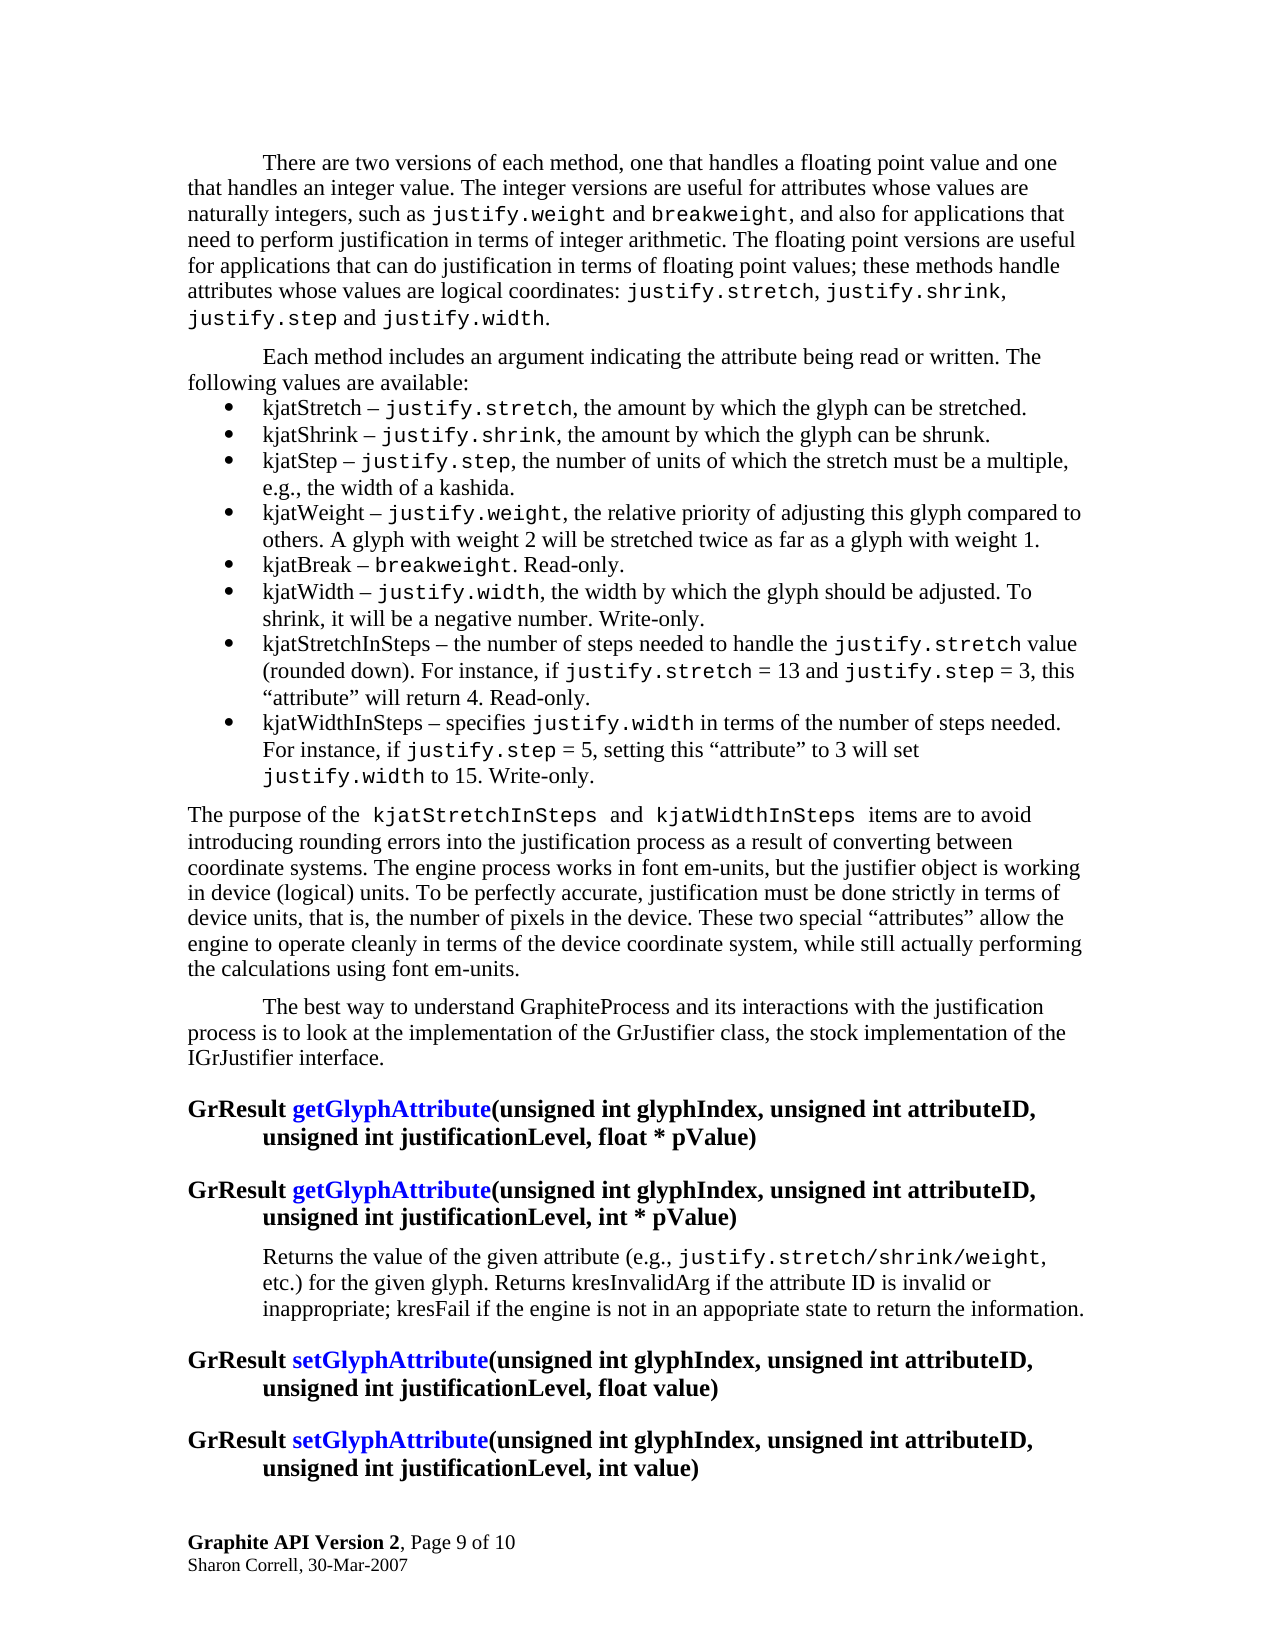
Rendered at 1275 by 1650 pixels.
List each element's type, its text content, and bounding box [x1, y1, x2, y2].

text The purpose of the kjatStretchInSteps and kjatWidthInSteps items are to avoid introducing rounding errors into the justification process as a result of converting between coordinate systems. The engine process works in font em-units, but the justifier object is working in device (logical) units. To be perfectly accurate, justification must be done strictly in terms of device units, that is, the number of pixels in the device. These two special “attributes” allow the engine to operate cleanly in terms of the device coordinate system, while still actually performing the calculations using font em-units. [187, 802, 1087, 982]
text GrResult setGlyphAttribute(unsigned int glyphIndex, unsigned int attributeID, unsigned int justificationLevel, float value) [187, 1346, 1087, 1402]
text GrResult getGlyphAttribute(unsigned int glyphIndex, unsigned int attributeID, unsigned int justificationLevel, float * pValue) [187, 1095, 1087, 1151]
text There are two versions of each method, one that handles a floating point value and one that handles an integer value. The integer versions are useful for attributes whose values are naturally integers, such as justify.weight and breakweight, and also for applications that need to perform justification in terms of integer arithmetic. The floating point versions are useful for applications that can do justification in terms of floating point values; these methods handle attributes whose values are logical coordinates: justify.stretch, justify.shrink, justify.step and justify.width. [187, 150, 1087, 332]
text GrResult setGlyphAttribute(unsigned int glyphIndex, unsigned int attributeID, unsigned int justificationLevel, int value) [187, 1427, 1087, 1482]
text Each method includes an argument indicating the attribute being read or written. The following values are available: [187, 344, 1087, 395]
list kjatStep – justify.step, the number of units of which the stretch must be a multiple, e.g., the width of a kashida. [225, 448, 1087, 500]
list kjatBreak – breakweight. Read-only. [225, 552, 1087, 579]
list kjatWidthInSteps – specifies justify.width in terms of the number of steps needed. For instance, if justify.step = 5, setting this “attribute” to 3 will set justify.width to 15. Write-only. [225, 710, 1087, 790]
text Returns the value of the given attribute (e.g., justify.stretch/shrink/weight, etc.) for the given glyph. Returns kresInvalidArg if the attribute ID is invalid or inappropriate; kresFail if the engine is not in an appopriate state to return the information. [262, 1244, 1087, 1321]
list kjatStretch – justify.stretch, the amount by which the glyph can be stretched. [225, 395, 1087, 422]
text GrResult getGlyphAttribute(unsigned int glyphIndex, unsigned int attributeID, unsigned int justificationLevel, int * pValue) [187, 1176, 1087, 1231]
list kjatWidth – justify.width, the width by which the glyph should be adjusted. To shrink, it will be a negative number. Write-only. [225, 579, 1087, 631]
list kjatStretchInSteps – the number of steps needed to handle the justify.stretch value (rounded down). For instance, if justify.stretch = 13 and justify.step = 3, this “attribute” will return 4. Read-only. [225, 631, 1087, 710]
list kjatShrink – justify.shrink, the amount by which the glyph can be shrunk. [225, 422, 1087, 448]
list kjatWeight – justify.weight, the relative priority of adjusting this glyph compared to others. A glyph with weight 2 will be stretched twice as far as a glyph with weight 1. [225, 500, 1087, 552]
text The best way to understand GraphiteProcess and its interactions with the justification process is to look at the implementation of the GrJustifier class, the stock implementation of the IGrJustifier interface. [187, 994, 1087, 1070]
